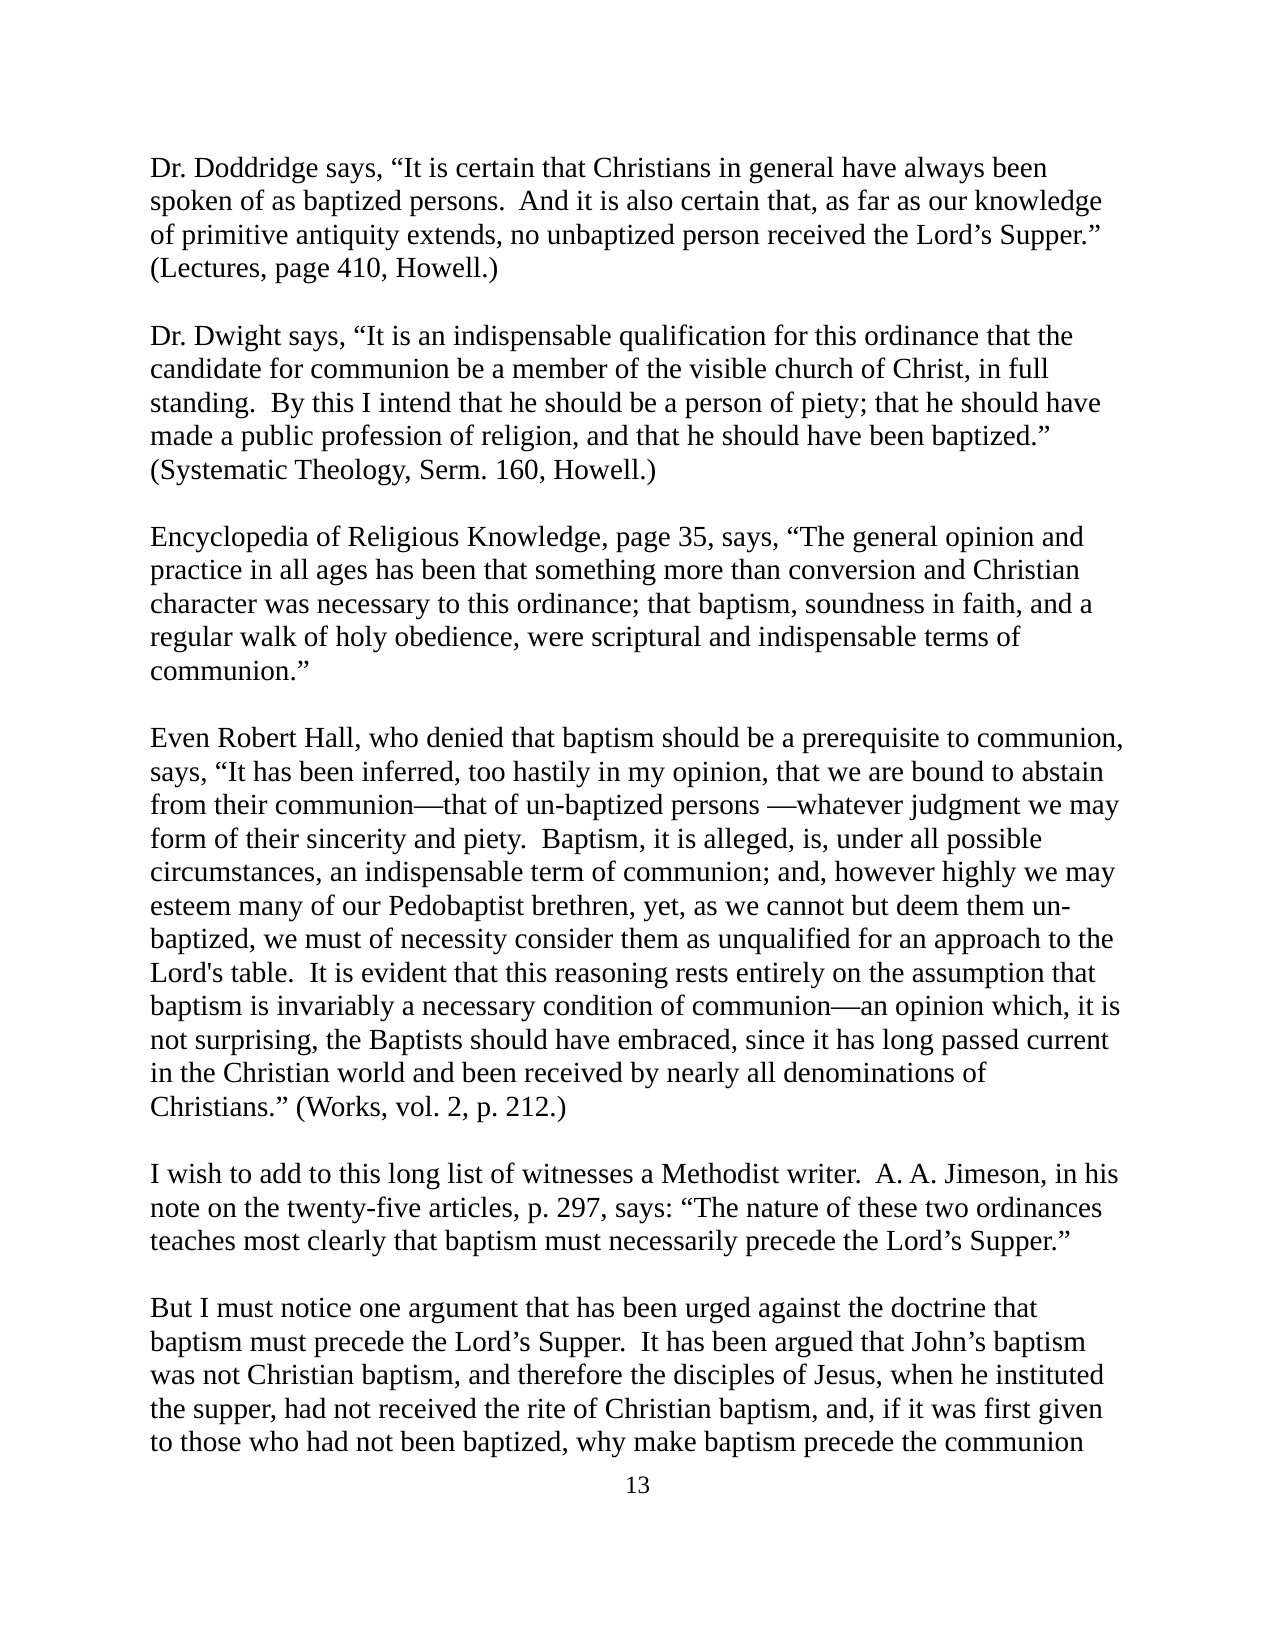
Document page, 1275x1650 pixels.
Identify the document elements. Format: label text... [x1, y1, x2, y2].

text Dr. Doddridge says, “It is certain that Christians in general have always been spoken of as baptized persons. And it is also certain that, as far as our knowledge of primitive antiquity extends, no unbaptized person received the Lord’s Supper.” (Lectures, page 410, Howell.) [150, 150, 1125, 284]
text Encyclopedia of Religious Knowledge, page 35, says, “The general opinion and practice in all ages has been that something more than conversion and Christian character was necessary to this ordinance; that baptism, soundness in faith, and a regular walk of holy obedience, were scriptural and indispensable terms of communion.” [150, 519, 1125, 687]
text Dr. Dwight says, “It is an indispensable qualification for this ordinance that the candidate for communion be a member of the visible church of Christ, in full standing. By this I intend that he should be a person of piety; that he should have made a public profession of religion, and that he should have been baptized.” (Systematic Theology, Serm. 160, Howell.) [150, 318, 1125, 485]
text Even Robert Hall, who denied that baptism should be a prerequisite to communion, says, “It has been inferred, too hastily in my opinion, that we are bound to abstain from their communion—that of un-baptized persons —whatever judgment we may form of their sincerity and piety. Baptism, it is alleged, is, under all possible circumstances, an indispensable term of communion; and, however highly we may esteem many of our Pedobaptist brethren, yet, as we cannot but deem them un-baptized, we must of necessity consider them as unqualified for an approach to the Lord's table. It is evident that this reasoning rests entirely on the assumption that baptism is invariably a necessary condition of communion—an opinion which, it is not surprising, the Baptists should have embraced, since it has long passed current in the Christian world and been received by nearly all denominations of Christians.” (Works, vol. 2, p. 212.) [150, 720, 1125, 1123]
text I wish to add to this long list of witnesses a Methodist writer. A. A. Jimeson, in his note on the twenty-five articles, p. 297, says: “The nature of these two ordinances teaches most clearly that baptism must necessarily precede the Lord’s Supper.” [150, 1156, 1125, 1257]
text But I must notice one argument that has been urged against the doctrine that baptism must precede the Lord’s Supper. It has been argued that John’s baptism was not Christian baptism, and therefore the disciples of Jesus, when he instituted the supper, had not received the rite of Christian baptism, and, if it was first given to those who had not been baptized, why make baptism precede the communion [150, 1290, 1125, 1458]
